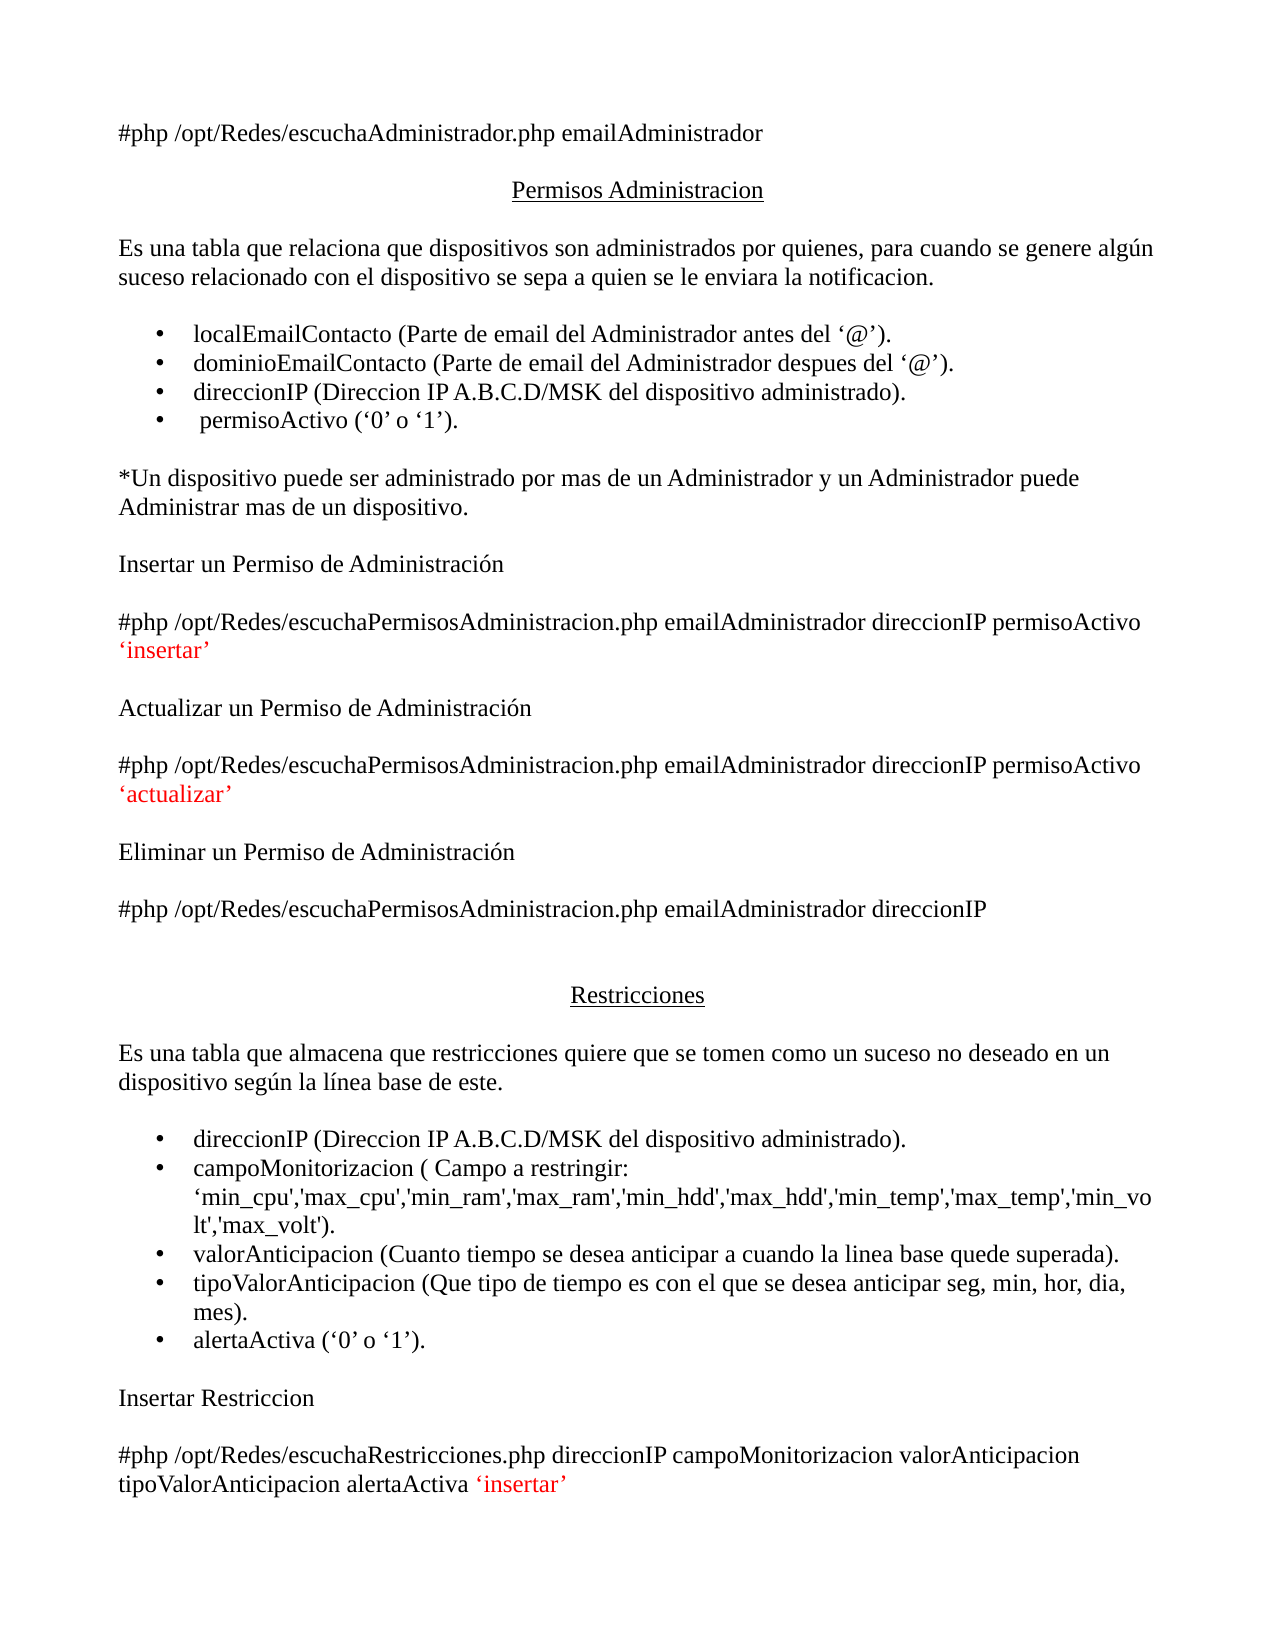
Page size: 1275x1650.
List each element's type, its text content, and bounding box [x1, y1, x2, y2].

text #php /opt/Redes/escuchaRestricciones.php direccionIP campoMonitorizacion valorAnticipacion tipoValorAnticipacion alertaActiva ‘insertar’ [118, 1441, 1157, 1498]
text Insertar Restriccion [118, 1383, 1157, 1412]
list direccionIP (Direccion IP A.B.C.D/MSK del dispositivo administrado). [156, 377, 1157, 406]
text Eliminar un Permiso de Administración [118, 837, 1157, 866]
text Insertar un Permiso de Administración [118, 549, 1157, 578]
list localEmailContacto (Parte de email del Administrador antes del ‘@’). [156, 319, 1157, 348]
text Actualizar un Permiso de Administración [118, 693, 1157, 722]
text #php /opt/Redes/escuchaPermisosAdministracion.php emailAdministrador direccionIP permisoActivo ‘insertar’ [118, 607, 1157, 664]
text #php /opt/Redes/escuchaPermisosAdministracion.php emailAdministrador direccionIP permisoActivo ‘actualizar’ [118, 751, 1157, 808]
text #php /opt/Redes/escuchaPermisosAdministracion.php emailAdministrador direccionIP [118, 894, 1157, 923]
list campoMonitorizacion ( Campo a restringir: ‘min_cpu','max_cpu','min_ram','max_ram','min_hdd','max_hdd','min_temp','max_temp','min_volt','max_volt'). [156, 1153, 1157, 1239]
list direccionIP (Direccion IP A.B.C.D/MSK del dispositivo administrado). [156, 1124, 1157, 1153]
list alertaActiva (‘0’ o ‘1’). [156, 1326, 1157, 1354]
text #php /opt/Redes/escuchaAdministrador.php emailAdministrador [118, 118, 1157, 147]
text Es una tabla que relaciona que dispositivos son administrados por quienes, para cuando se genere algún suceso relacionado con el dispositivo se sepa a quien se le enviara la notificacion. [118, 233, 1157, 291]
list permisoActivo (‘0’ o ‘1’). [156, 406, 1157, 434]
text *Un dispositivo puede ser administrado por mas de un Administrador y un Administrador puede Administrar mas de un dispositivo. [118, 463, 1157, 521]
list valorAnticipacion (Cuanto tiempo se desea anticipar a cuando la linea base quede superada). [156, 1239, 1157, 1268]
list tipoValorAnticipacion (Que tipo de tiempo es con el que se desea anticipar seg, min, hor, dia, mes). [156, 1268, 1157, 1326]
list dominioEmailContacto (Parte de email del Administrador despues del ‘@’). [156, 348, 1157, 377]
text Es una tabla que almacena que restricciones quiere que se tomen como un suceso no deseado en un dispositivo según la línea base de este. [118, 1038, 1157, 1096]
text Permisos Administracion [118, 176, 1157, 204]
text Restricciones [118, 981, 1157, 1009]
